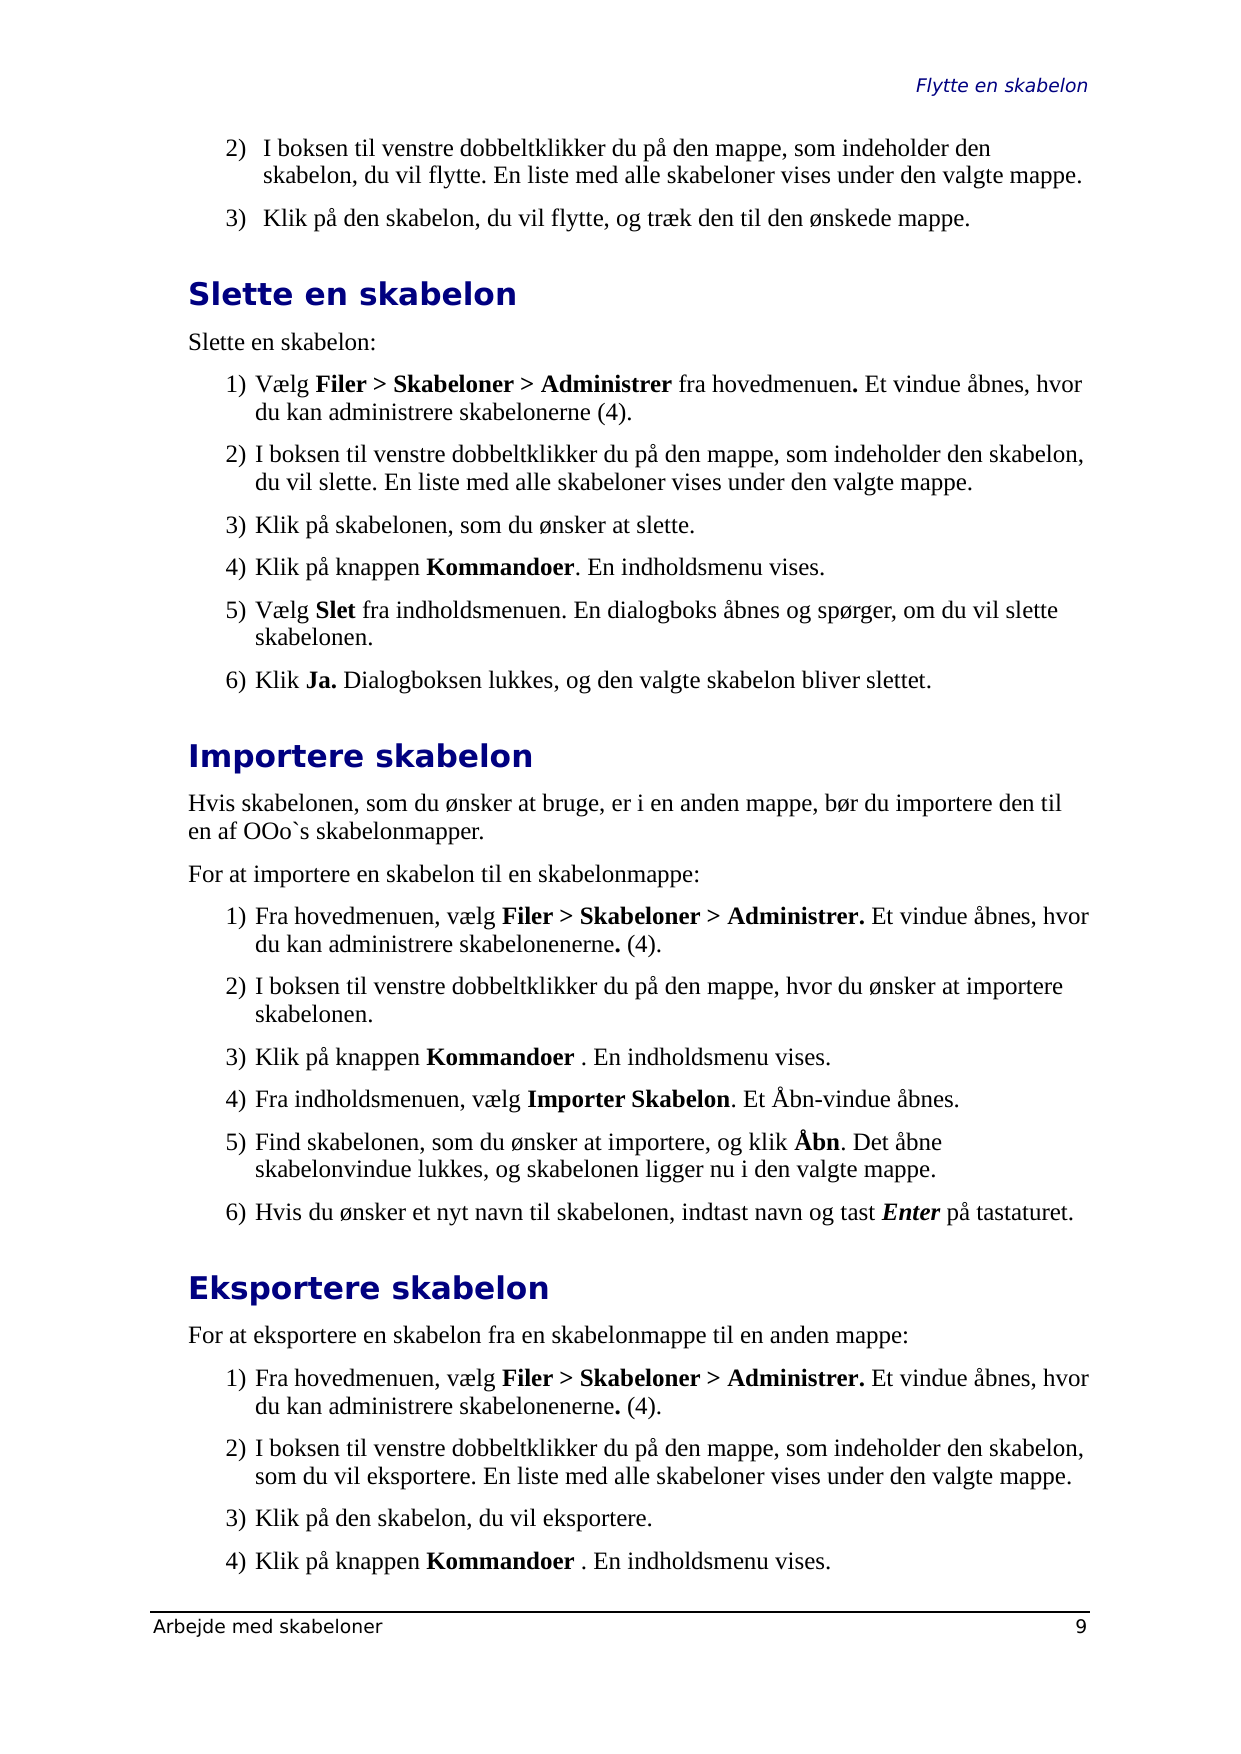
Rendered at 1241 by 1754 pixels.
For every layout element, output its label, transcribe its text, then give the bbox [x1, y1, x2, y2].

list Vælg Filer > Skabeloner > Administrer fra hovedmenuen. Et vindue åbnes, hvor du kan administrere skabelonerne (Figur 4). [225, 370, 1090, 426]
subtitle Importere skabelon [188, 738, 1090, 775]
list Klik på knappen Kommandoer . En indholdsmenu vises. [225, 1043, 1090, 1070]
list Hvis du ønsker et nyt navn til skabelonen, indtast navn og tast Enter på tastaturet. [225, 1198, 1090, 1226]
list Klik på knappen Kommandoer. En indholdsmenu vises. [225, 553, 1090, 581]
list Fra indholdsmenuen, vælg Importer Skabelon. Et Åbn-vindue åbnes. [225, 1085, 1090, 1113]
list I boksen til venstre dobbeltklikker du på den mappe, som indeholder den skabelon, som du vil eksportere. En liste med alle skabeloner vises under den valgte mappe. [225, 1434, 1090, 1490]
list Fra hovedmenuen, vælg Filer > Skabeloner > Administrer. Et vindue åbnes, hvor du kan administrere skabelonenerne. (Figur 4). [225, 902, 1090, 958]
list Klik på knappen Kommandoer . En indholdsmenu vises. [225, 1547, 1090, 1575]
list Klik på den skabelon, du vil eksportere. [225, 1504, 1090, 1532]
list Klik på den skabelon, du vil flytte, og træk den til den ønskede mappe. [225, 204, 1090, 232]
list I boksen til venstre dobbeltklikker du på den mappe, som indeholder den skabelon, du vil slette. En liste med alle skabeloner vises under den valgte mappe. [225, 441, 1090, 496]
list I boksen til venstre dobbeltklikker du på den mappe, som indeholder den skabelon, du vil flytte. En liste med alle skabeloner vises under den valgte mappe. [225, 134, 1090, 189]
subtitle Slette en skabelon [188, 277, 1090, 313]
list Fra hovedmenuen, vælg Filer > Skabeloner > Administrer. Et vindue åbnes, hvor du kan administrere skabelonenerne. (Figur 4). [225, 1364, 1090, 1419]
list Klik på skabelonen, som du ønsker at slette. [225, 511, 1090, 538]
text Slette en skabelon: [188, 328, 1090, 356]
list Vælg Slet fra indholdsmenuen. En dialogboks åbnes og spørger, om du vil slette skabelonen. [225, 596, 1090, 651]
list Find skabelonen, som du ønsker at importere, og klik Åbn. Det åbne skabelonvindue lukkes, og skabelonen ligger nu i den valgte mappe. [225, 1128, 1090, 1183]
list Klik Ja. Dialogboksen lukkes, og den valgte skabelon bliver slettet. [225, 666, 1090, 694]
list I boksen til venstre dobbeltklikker du på den mappe, hvor du ønsker at importere skabelonen. [225, 972, 1090, 1028]
text For at eksportere en skabelon fra en skabelonmappe til en anden mappe: [188, 1322, 1090, 1349]
text For at importere en skabelon til en skabelonmappe: [188, 860, 1090, 887]
subtitle Eksportere skabelon [188, 1271, 1090, 1307]
text Hvis skabelonen, som du ønsker at bruge, er i en anden mappe, bør du importere den til en af OOo`s skabelonmapper. [188, 789, 1090, 845]
